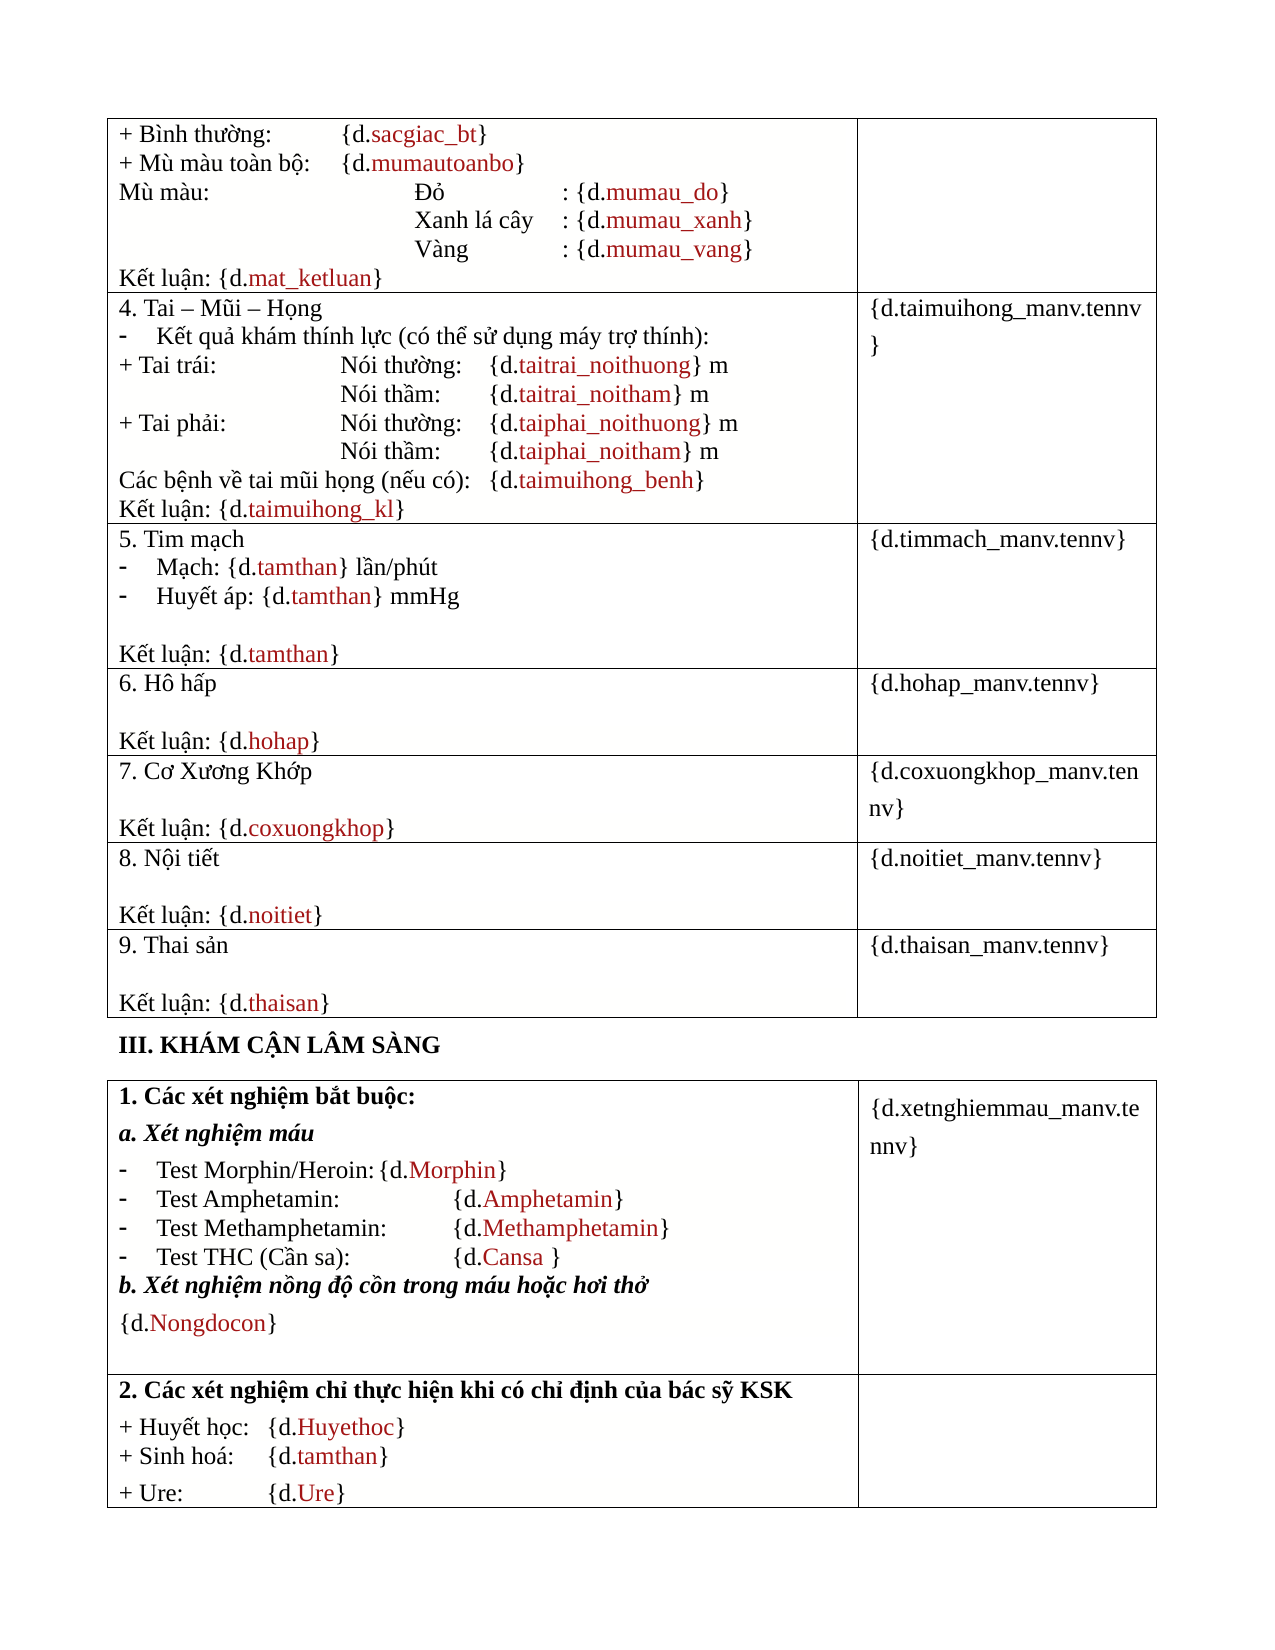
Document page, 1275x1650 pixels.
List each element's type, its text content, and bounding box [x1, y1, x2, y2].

table_header 1. Các xét nghiệm bắt buộc: a. Xét nghiệm máu Test Morphin/Heroin: {d.Morphin} Test Amphetamin: {d.Amphetamin} Test Methamphetamin: {d.Methamphetamin} Test THC (Cần sa): {d.Cansa } b. Xét nghiệm nồng độ cồn trong máu hoặc hơi thở {d.Nongdocon} [108, 1081, 858, 1374]
table_cell {d.hohap_manv.tennv} [858, 669, 1156, 755]
table_cell 9. Thai sản Kết luận: {d.thaisan} [108, 930, 857, 1017]
table_cell 7. Cơ Xương Khớp Kết luận: {d.coxuongkhop} [108, 756, 857, 842]
table_cell 8. Nội tiết Kết luận: {d.noitiet} [108, 843, 857, 929]
table_header {d.xetnghiemmau_manv.tennv} [859, 1081, 1156, 1374]
table_cell 5. Tim mạch Mạch: {d.tamthan} lần/phút Huyết áp: {d.tamthan} mmHg Kết luận: {d.tamthan} [108, 524, 857, 667]
table_cell {d.taimuihong_manv.tennv} [858, 293, 1156, 523]
table_cell 6. Hô hấp Kết luận: {d.hohap} [108, 669, 857, 755]
text III. KHÁM CẬN LÂM SÀNG [118, 1030, 1157, 1059]
table_cell {d.coxuongkhop_manv.tennv} [858, 756, 1156, 842]
table_cell 4. Tai – Mũi – Họng Kết quả khám thính lực (có thể sử dụng máy trợ thính): + Tai trái: Nói thường: {d.taitrai_noithuong} m Nói thầm: {d.taitrai_noitham} m + Tai phải: Nói thường: {d.taiphai_noithuong} m Nói thầm: {d.taiphai_noitham} m Các bệnh về tai mũi họng (nếu có): {d.taimuihong_benh} Kết luận: {d.taimuihong_kl} [108, 293, 857, 523]
table_cell [858, 119, 1156, 292]
table_cell {d.noitiet_manv.tennv} [858, 843, 1156, 929]
table_cell 2. Các xét nghiệm chỉ thực hiện khi có chỉ định của bác sỹ KSK + Huyết học: {d.Huyethoc} + Sinh hoá: {d.tamthan} + Ure: {d.Ure} + Creatinin: {d.Creatinin} + Glucose: {d.Glucose} + SGOT: {d.SGOT} + SGPT: {d.SGPT} a. Kết quả: {d.XQketqua} b. Kết luận: {d.XQketluan} [108, 1375, 858, 1507]
table_cell {d.timmach_manv.tennv} [858, 524, 1156, 667]
table_cell [859, 1375, 1156, 1507]
table_cell {d.thaisan_manv.tennv} [858, 930, 1156, 1017]
